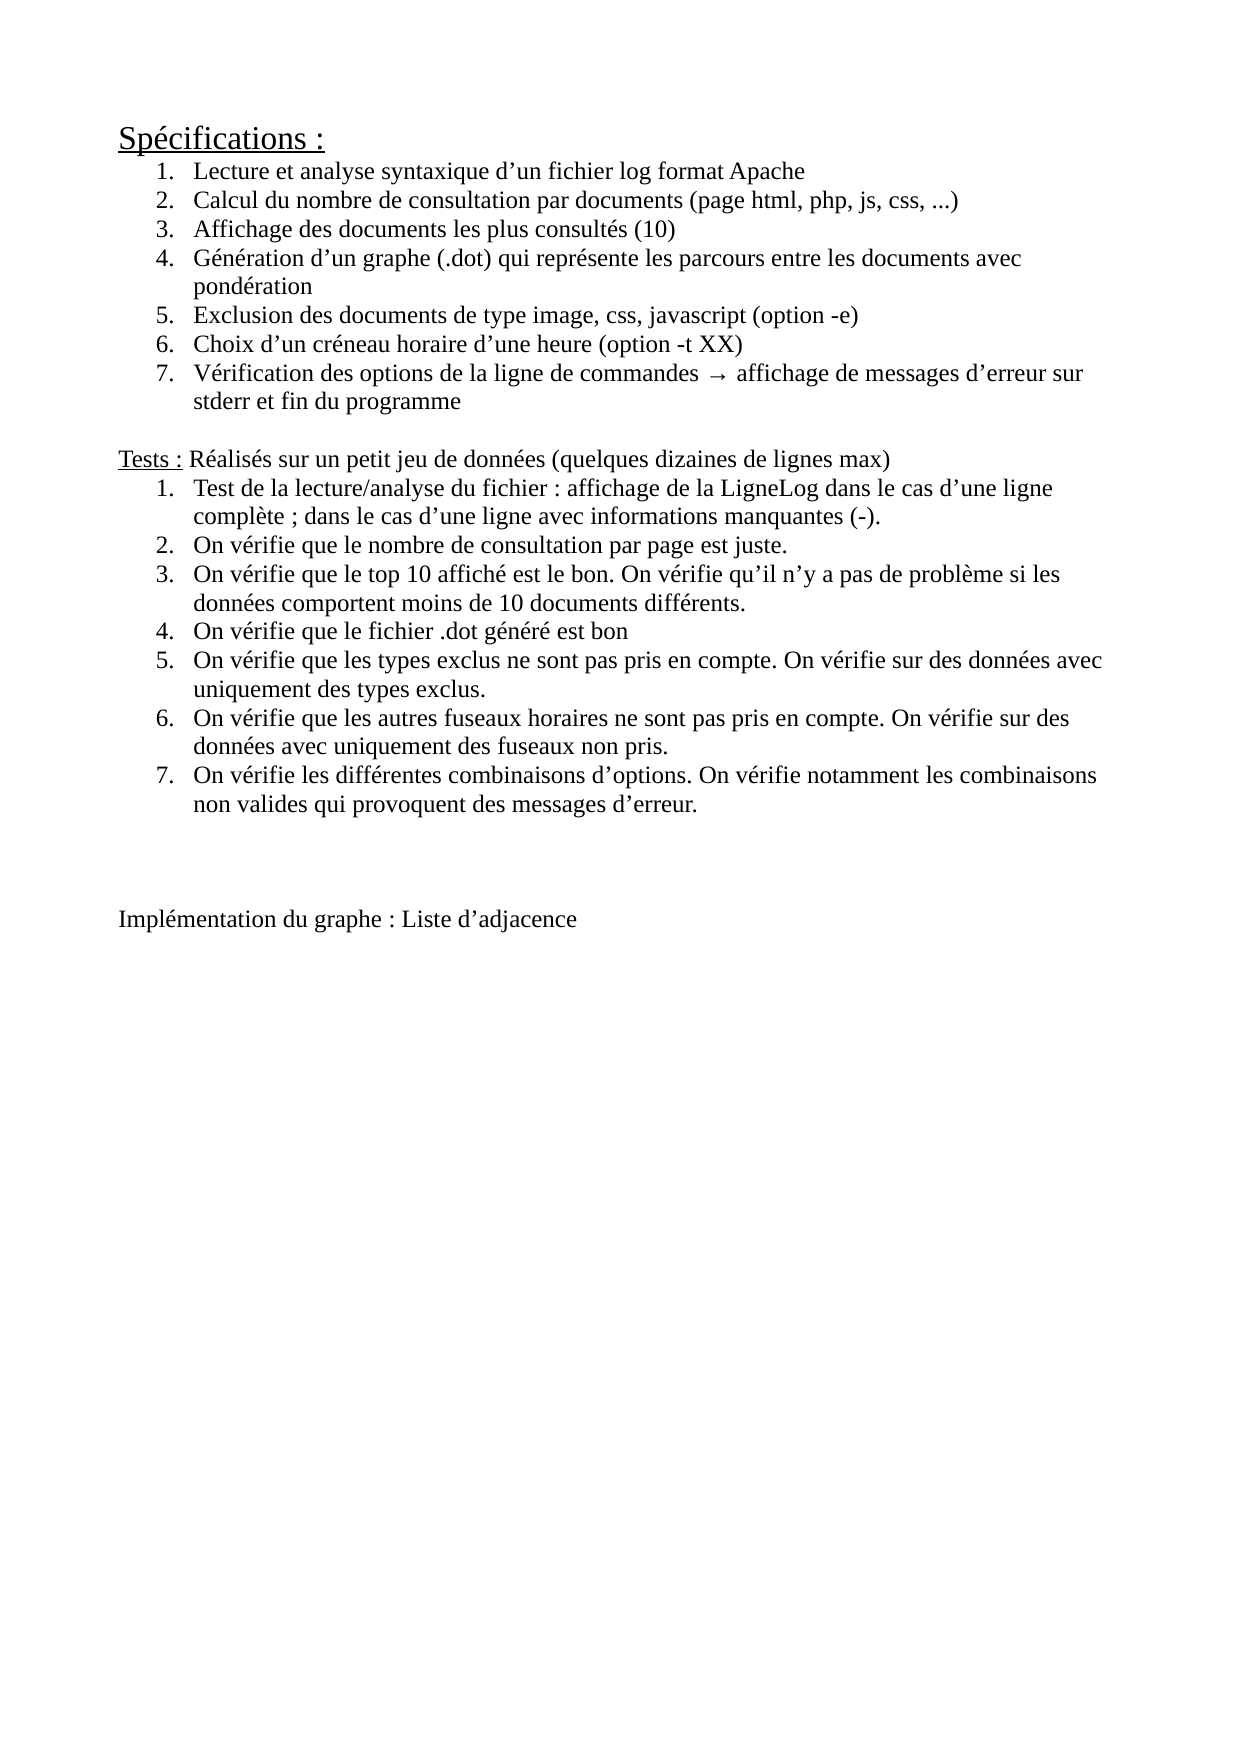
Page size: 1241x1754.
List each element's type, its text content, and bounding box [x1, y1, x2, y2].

list On vérifie que le nombre de consultation par page est juste. [156, 530, 1122, 559]
list Affichage des documents les plus consultés (10) [156, 214, 1122, 243]
list Choix d’un créneau horaire d’une heure (option -t XX) [156, 329, 1122, 358]
list On vérifie que les autres fuseaux horaires ne sont pas pris en compte. On vérifie sur des données avec uniquement des fuseaux non pris. [156, 703, 1122, 760]
text Implémentation du graphe : Liste d’adjacence [118, 904, 1122, 933]
list On vérifie que le fichier .dot généré est bon [156, 616, 1122, 645]
list On vérifie les différentes combinaisons d’options. On vérifie notamment les combinaisons non valides qui provoquent des messages d’erreur. [156, 760, 1122, 818]
list Vérification des options de la ligne de commandes → affichage de messages d’erreur sur stderr et fin du programme [156, 358, 1122, 415]
list Test de la lecture/analyse du fichier : afficha ge de la LigneLog dans le cas d’une ligne complète ; dans le cas d’une ligne avec informations manquantes (-). [156, 473, 1122, 530]
list Génération d’un graphe (.dot) qui représente les parcours entre les documents avec pondération [156, 243, 1122, 300]
list Calcul du nombre de consultation par documents (page html, php, js, css, ...) [156, 185, 1122, 214]
list On vérifie que les types exclus ne sont pas pris en compte. On vérifie sur des données avec uniquement des types exclus. [156, 645, 1122, 703]
list Lecture et analyse syntaxique d’un fichier log format Apache [156, 156, 1122, 185]
text Tests : Réalisés sur un petit jeu de données (quelques dizaines de lignes max) [118, 444, 1122, 473]
text Spécifications : [118, 118, 1122, 156]
list On vérifie que le top 10 affiché est le bon. On vérifie qu’il n’y a pas de problème si les données comportent moins de 10 documents différents. [156, 559, 1122, 616]
list Exclusion des documents de type image, css, javascript (option -e) [156, 300, 1122, 329]
